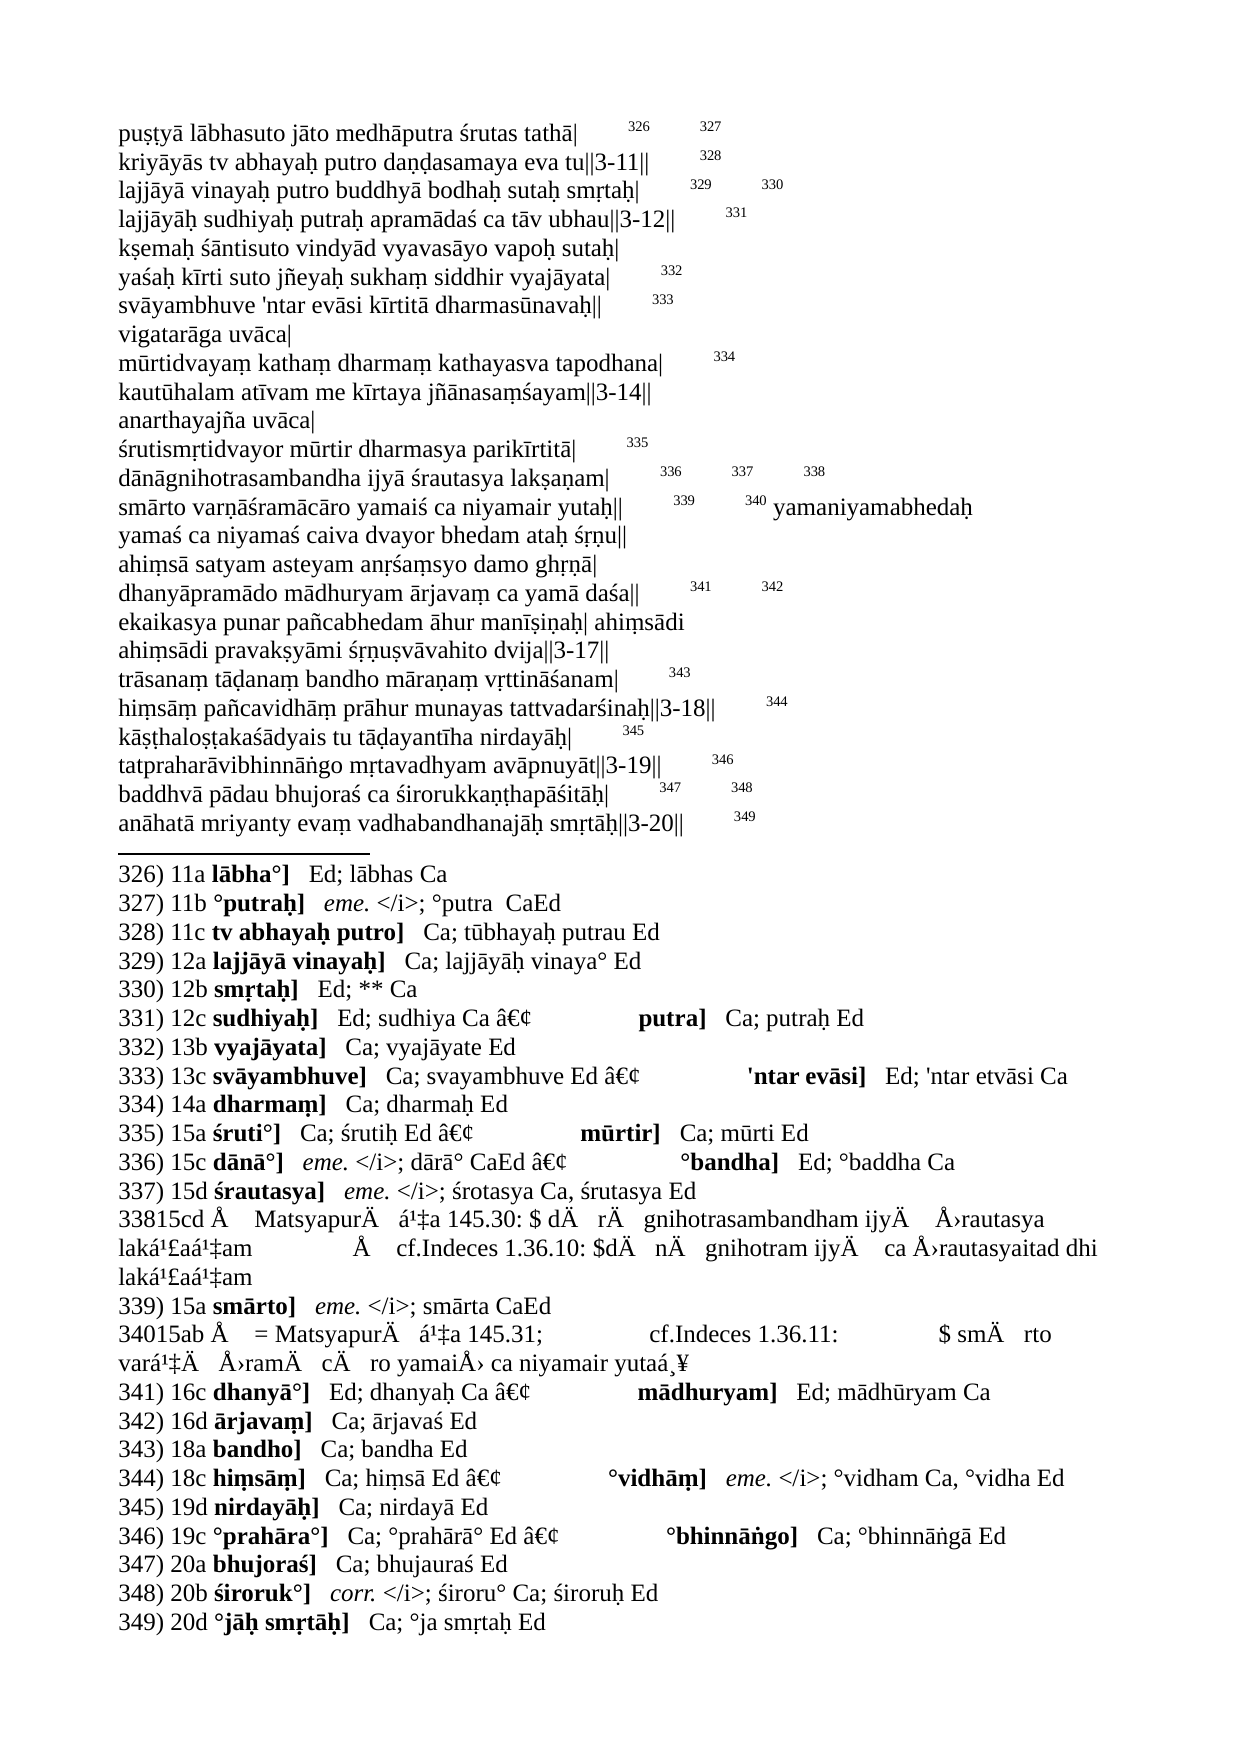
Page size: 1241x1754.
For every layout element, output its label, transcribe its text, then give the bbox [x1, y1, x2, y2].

text ) 11b °putraḥ] eme. </i>; °putra CaEd [118, 888, 1122, 917]
text kāṣṭhaloṣṭakaśādyais tu tāḍayantīha nirdayāḥ| [118, 722, 1122, 751]
text ahiṃsādi pravakṣyāmi śṛṇuṣvāvahito dvija||3-17|| [118, 636, 1122, 664]
text lajjāyā vinayaḥ putro buddhyā bodhaḥ sutaḥ smṛtaḥ| [118, 176, 1122, 204]
text ekaikasya punar pañcabhedam āhur manīṣiṇaḥ| ahiṃsādi [118, 607, 1122, 636]
text dānāgnihotrasambandha ijyā śrautasya lakṣaṇam| [118, 463, 1122, 492]
text ) 12c sudhiyaḥ] Ed; sudhiya Ca â€¢ putra] Ca; putraḥ Ed [118, 1003, 1122, 1032]
text kriyāyās tv abhayaḥ putro daṇḍasamaya eva tu||3-11|| [118, 147, 1122, 176]
text ) 14a dharmaṃ] Ca; dharmaḥ Ed [118, 1089, 1122, 1118]
text 15ab Å = MatsyapurÄá¹‡a 145.31; cf.Indeces 1.36.11: $ smÄrto vará¹‡ÄÅ›ramÄcÄro yamaiÅ› ca niyamair yutaá¸¥ [118, 1319, 1122, 1377]
text smārto varṇāśramācāro yamaiś ca niyamair yutaḥ|| yamaniyamabhedaḥ [118, 492, 1122, 521]
text ) 16c dhanyā°] Ed; dhanyaḥ Ca â€¢ mādhuryam] Ed; mādhūryam Ca [118, 1377, 1122, 1406]
text anarthayajña uvāca| [118, 406, 1122, 434]
text svāyambhuve 'ntar evāsi kīrtitā dharmasūnavaḥ|| [118, 291, 1122, 319]
text 15cd Å MatsyapurÄá¹‡a 145.30: $ dÄrÄgnihotrasambandham ijyÄ Å›rautasya laká¹£aá¹‡am Å cf.Indeces 1.36.10: $dÄnÄgnihotram ijyÄ ca Å›rautasyaitad dhi laká¹£aá¹‡am [118, 1204, 1122, 1291]
text ) 12a lajjāyā vinayaḥ] Ca; lajjāyāḥ vinaya° Ed [118, 946, 1122, 974]
text ) 20b śiroruk°] corr. </i>; śiroru° Ca; śiroruḥ Ed [118, 1578, 1122, 1607]
text kṣemaḥ śāntisuto vindyād vyavasāyo vapoḥ sutaḥ| [118, 233, 1122, 262]
text hiṃsāṃ pañcavidhāṃ prāhur munayas tattvadarśinaḥ||3-18|| [118, 693, 1122, 722]
text dhanyāpramādo mādhuryam ārjavaṃ ca yamā daśa|| [118, 578, 1122, 607]
text ) 15d śrautasya] eme. </i>; śrotasya Ca, śrutasya Ed [118, 1176, 1122, 1204]
text ) 18c hiṃsāṃ] Ca; hiṃsā Ed â€¢ °vidhāṃ] eme. </i>; °vidham Ca, °vidha Ed [118, 1463, 1122, 1492]
text ) 15c dānā°] eme. </i>; dārā° CaEd â€¢ °bandha] Ed; °baddha Ca [118, 1147, 1122, 1176]
text trāsanaṃ tāḍanaṃ bandho māraṇaṃ vṛttināśanam| [118, 664, 1122, 693]
text kautūhalam atīvam me kīrtaya jñānasaṃśayam||3-14|| [118, 377, 1122, 406]
text ) 11c tv abhayaḥ putro] Ca; tūbhayaḥ putrau Ed [118, 917, 1122, 946]
text ) 20a bhujoraś] Ca; bhujauraś Ed [118, 1549, 1122, 1578]
text vigatarāga uvāca| [118, 319, 1122, 348]
text puṣṭyā lābhasuto jāto medhāputra śrutas tathā| [118, 118, 1122, 147]
text baddhvā pādau bhujoraś ca śirorukkaṇṭhapāśitāḥ| [118, 779, 1122, 808]
text ) 12b smṛtaḥ] Ed; ** Ca [118, 974, 1122, 1003]
text anāhatā mriyanty evaṃ vadhabandhanajāḥ smṛtāḥ||3-20|| [118, 808, 1122, 837]
text ) 18a bandho] Ca; bandha Ed [118, 1434, 1122, 1463]
text ) 15a smārto] eme. </i>; smārta CaEd [118, 1291, 1122, 1319]
text yamaś ca niyamaś caiva dvayor bhedam ataḥ śṛṇu|| [118, 521, 1122, 549]
text mūrtidvayaṃ kathaṃ dharmaṃ kathayasva tapodhana| [118, 348, 1122, 377]
text lajjāyāḥ sudhiyaḥ putraḥ apramādaś ca tāv ubhau||3-12|| [118, 204, 1122, 233]
text yaśaḥ kīrti suto jñeyaḥ sukhaṃ siddhir vyajāyata| [118, 262, 1122, 291]
text ) 13c svāyambhuve] Ca; svayambhuve Ed â€¢ 'ntar evāsi] Ed; 'ntar etvāsi Ca [118, 1061, 1122, 1089]
text ) 20d °jāḥ smṛtāḥ] Ca; °ja smṛtaḥ Ed [118, 1607, 1122, 1636]
text ) 13b vyajāyata] Ca; vyajāyate Ed [118, 1032, 1122, 1061]
text ) 15a śruti°] Ca; śrutiḥ Ed â€¢ mūrtir] Ca; mūrti Ed [118, 1118, 1122, 1147]
text śrutismṛtidvayor mūrtir dharmasya parikīrtitā| [118, 434, 1122, 463]
text tatpraharāvibhinnāṅgo mṛtavadhyam avāpnuyāt||3-19|| [118, 751, 1122, 779]
text ) 19d nirdayāḥ] Ca; nirdayā Ed [118, 1492, 1122, 1521]
text ) 16d ārjavaṃ] Ca; ārjavaś Ed [118, 1406, 1122, 1434]
text ) 11a lābha°] Ed; lābhas Ca [118, 859, 1122, 888]
text ) 19c °prahāra°] Ca; °prahārā° Ed â€¢ °bhinnāṅgo] Ca; °bhinnāṅgā Ed [118, 1521, 1122, 1549]
text ahiṃsā satyam asteyam anṛśaṃsyo damo ghṛṇā| [118, 549, 1122, 578]
